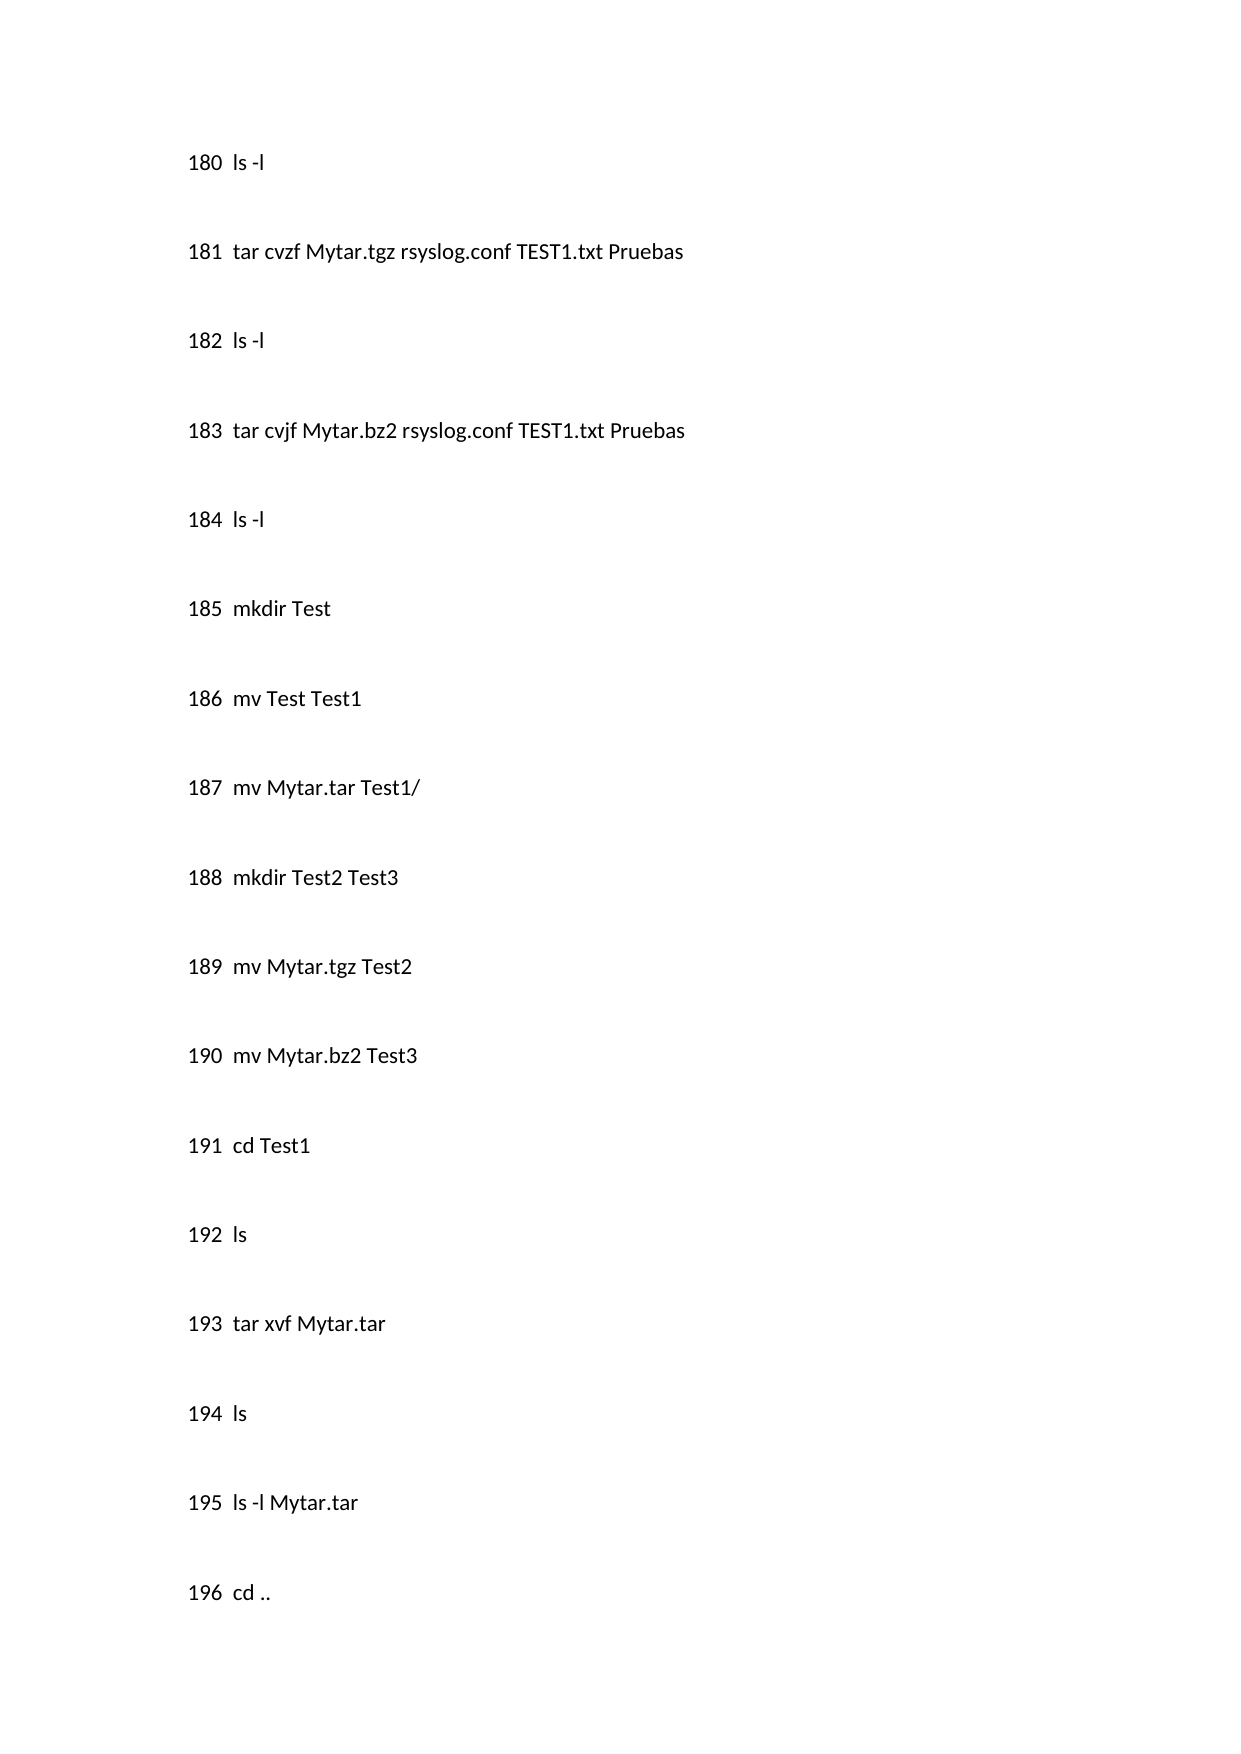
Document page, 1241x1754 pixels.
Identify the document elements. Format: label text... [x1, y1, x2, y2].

text 182 ls -l [177, 326, 1063, 354]
text 180 ls -l [177, 148, 1063, 176]
text 196 cd .. [177, 1578, 1063, 1606]
text 195 ls -l Mytar.tar [177, 1488, 1063, 1516]
text 190 mv Mytar.bz2 Test3 [177, 1041, 1063, 1069]
text 191 cd Test1 [177, 1131, 1063, 1159]
text 185 mkdir Test [177, 594, 1063, 622]
text 186 mv Test Test1 [177, 684, 1063, 712]
text 188 mkdir Test2 Test3 [177, 863, 1063, 891]
text 192 ls [177, 1220, 1063, 1248]
text 181 tar cvzf Mytar.tgz rsyslog.conf TEST1.txt Pruebas [177, 237, 1063, 265]
text 193 tar xvf Mytar.tar [177, 1309, 1063, 1337]
text 189 mv Mytar.tgz Test2 [177, 952, 1063, 980]
text 184 ls -l [177, 505, 1063, 533]
text 194 ls [177, 1399, 1063, 1427]
text 187 mv Mytar.tar Test1/ [177, 773, 1063, 801]
text 183 tar cvjf Mytar.bz2 rsyslog.conf TEST1.txt Pruebas [177, 416, 1063, 444]
